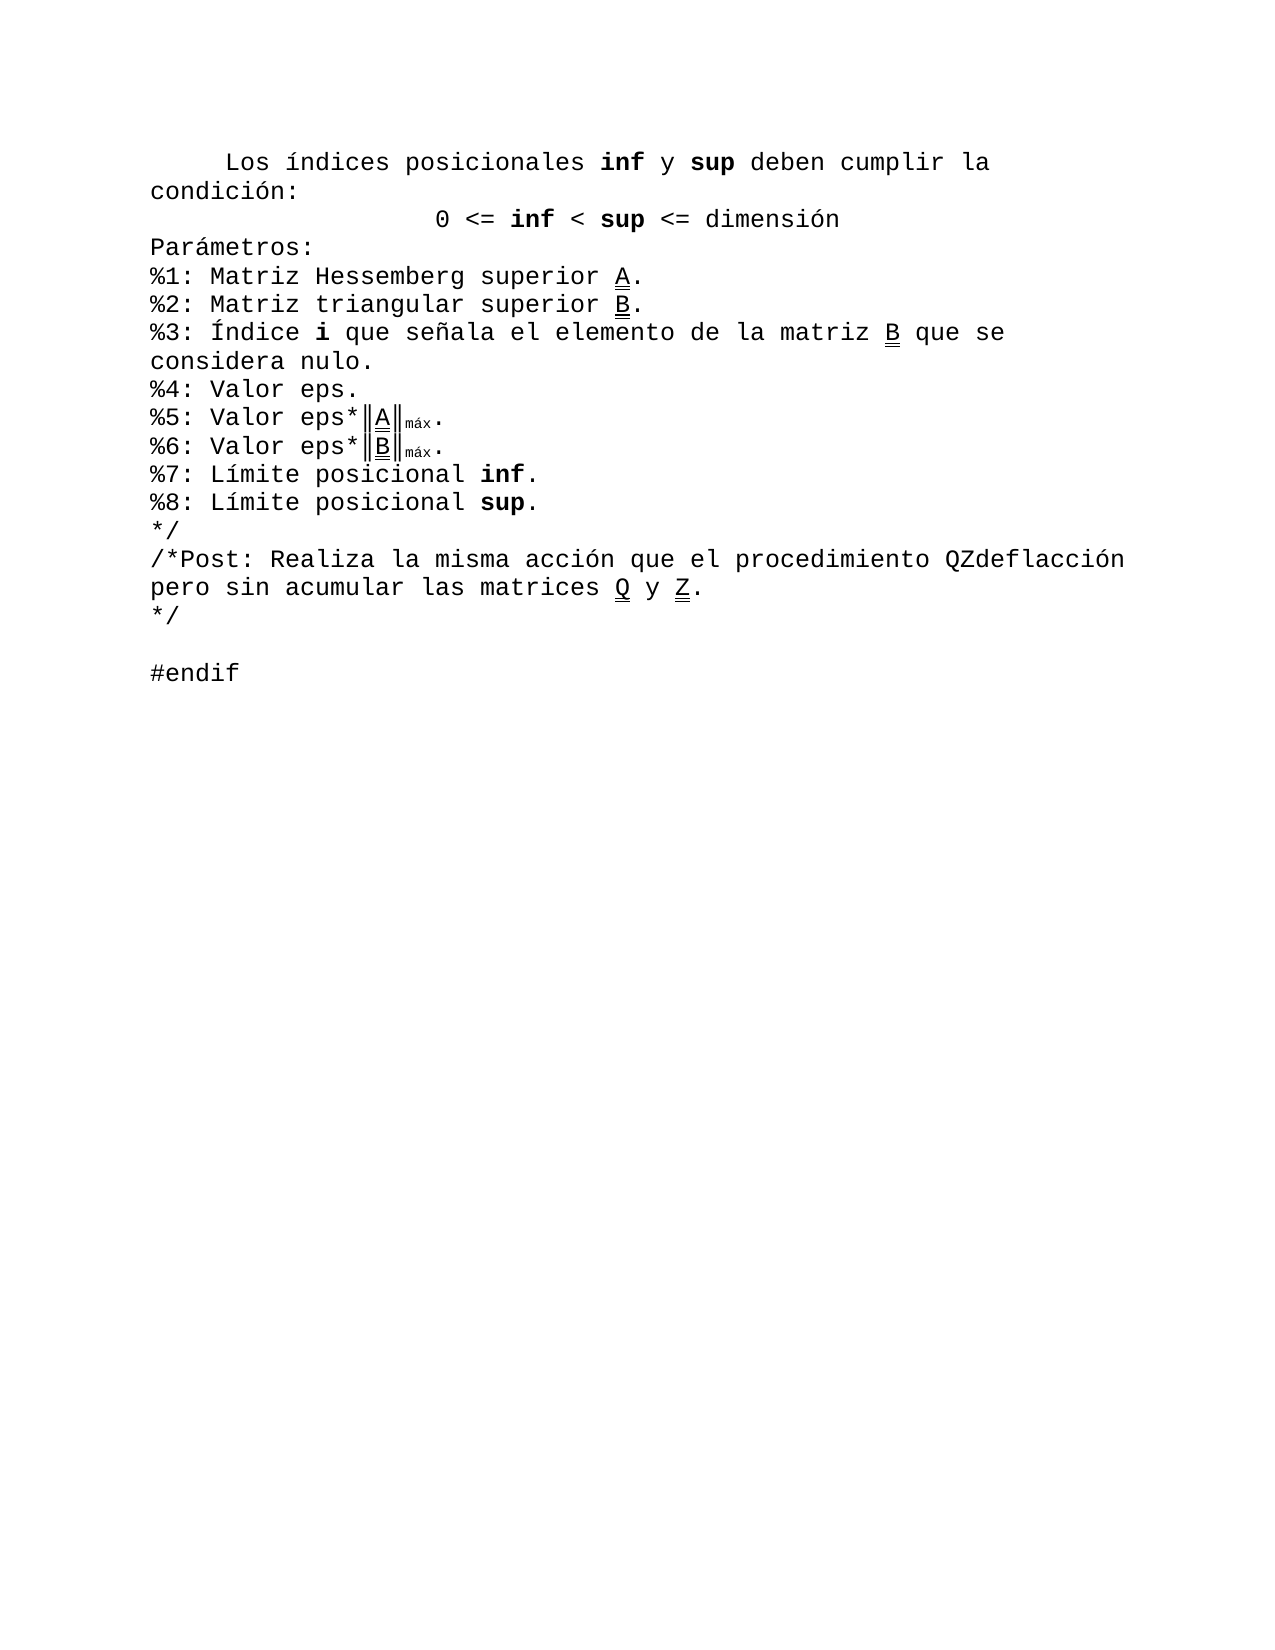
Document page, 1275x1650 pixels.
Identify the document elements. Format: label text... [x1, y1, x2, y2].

text 0 <= inf < sup <= dimensión [150, 207, 1125, 235]
text %5: Valor eps*║A║máx. [371, 405, 394, 433]
text %8: Límite posicional sup. [150, 490, 1125, 518]
text Los índices posicionales inf y sup deben cumplir la condición: [150, 150, 1125, 207]
text %5: Valor eps*║A║máx. [150, 405, 364, 433]
text %1: Matriz Hessemberg superior A. [150, 263, 1125, 292]
text %2: Matriz triangular superior B. [150, 292, 1125, 320]
text %3: Índice i que señala el elemento de la matriz B que se considera nulo. [150, 320, 1125, 377]
text %7: Límite posicional inf. [150, 462, 1125, 490]
text */ [150, 518, 1125, 547]
text %6: Valor eps*║B║máx. [150, 433, 364, 462]
text Parámetros: [150, 235, 1125, 263]
text /*Post: Realiza la misma acción que el procedimiento QZdeflacción pero sin acumular las matrices Q y Z. [150, 547, 1125, 603]
text #endif [150, 660, 1125, 689]
text */ [150, 603, 1125, 632]
text %6: Valor eps*║B║máx. [401, 433, 1125, 462]
text %6: Valor eps*║B║máx. [371, 433, 394, 462]
text %4: Valor eps. [150, 377, 1125, 405]
text %5: Valor eps*║A║máx. [401, 405, 1125, 433]
